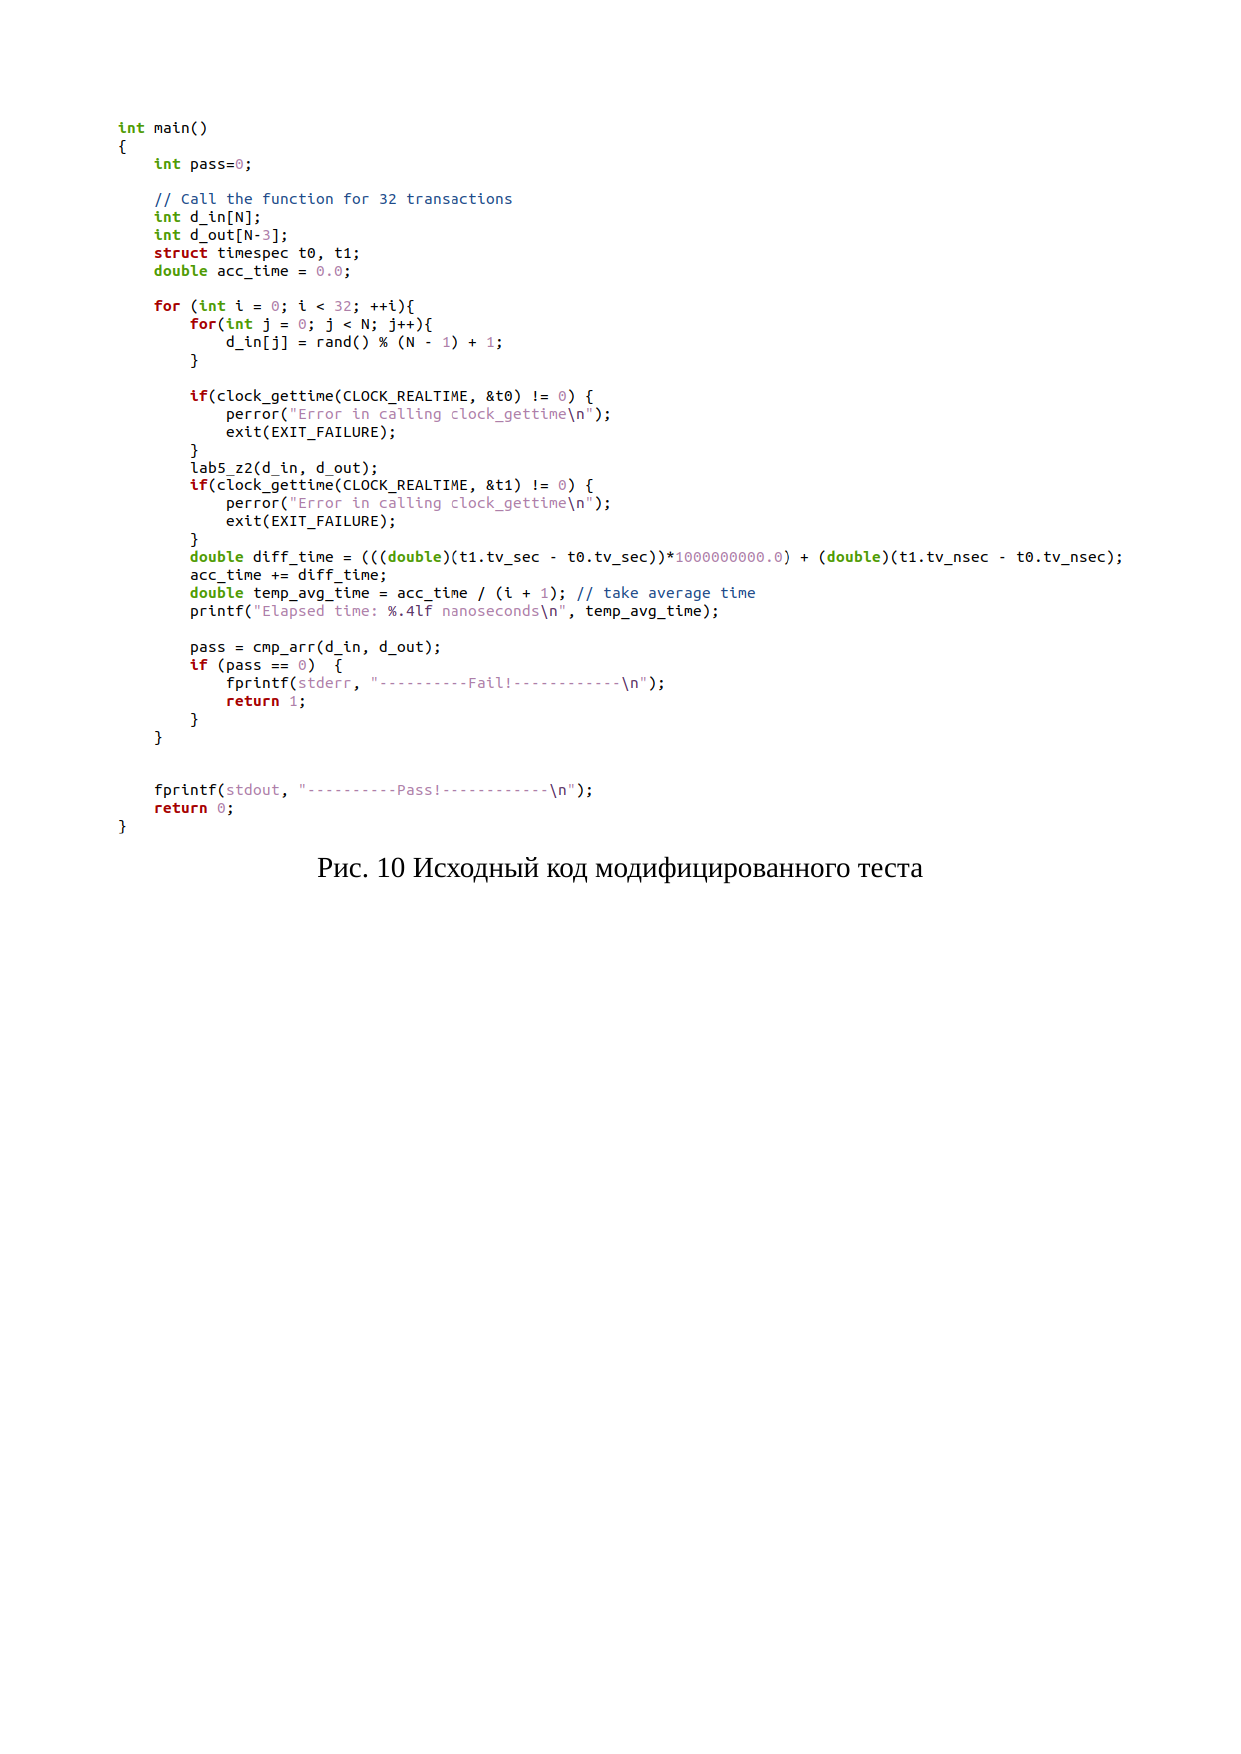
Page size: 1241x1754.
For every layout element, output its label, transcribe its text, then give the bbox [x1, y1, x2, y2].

picture [118, 118, 1123, 834]
text Рис. 10 Исходный код модифицированного теста [118, 834, 1122, 883]
